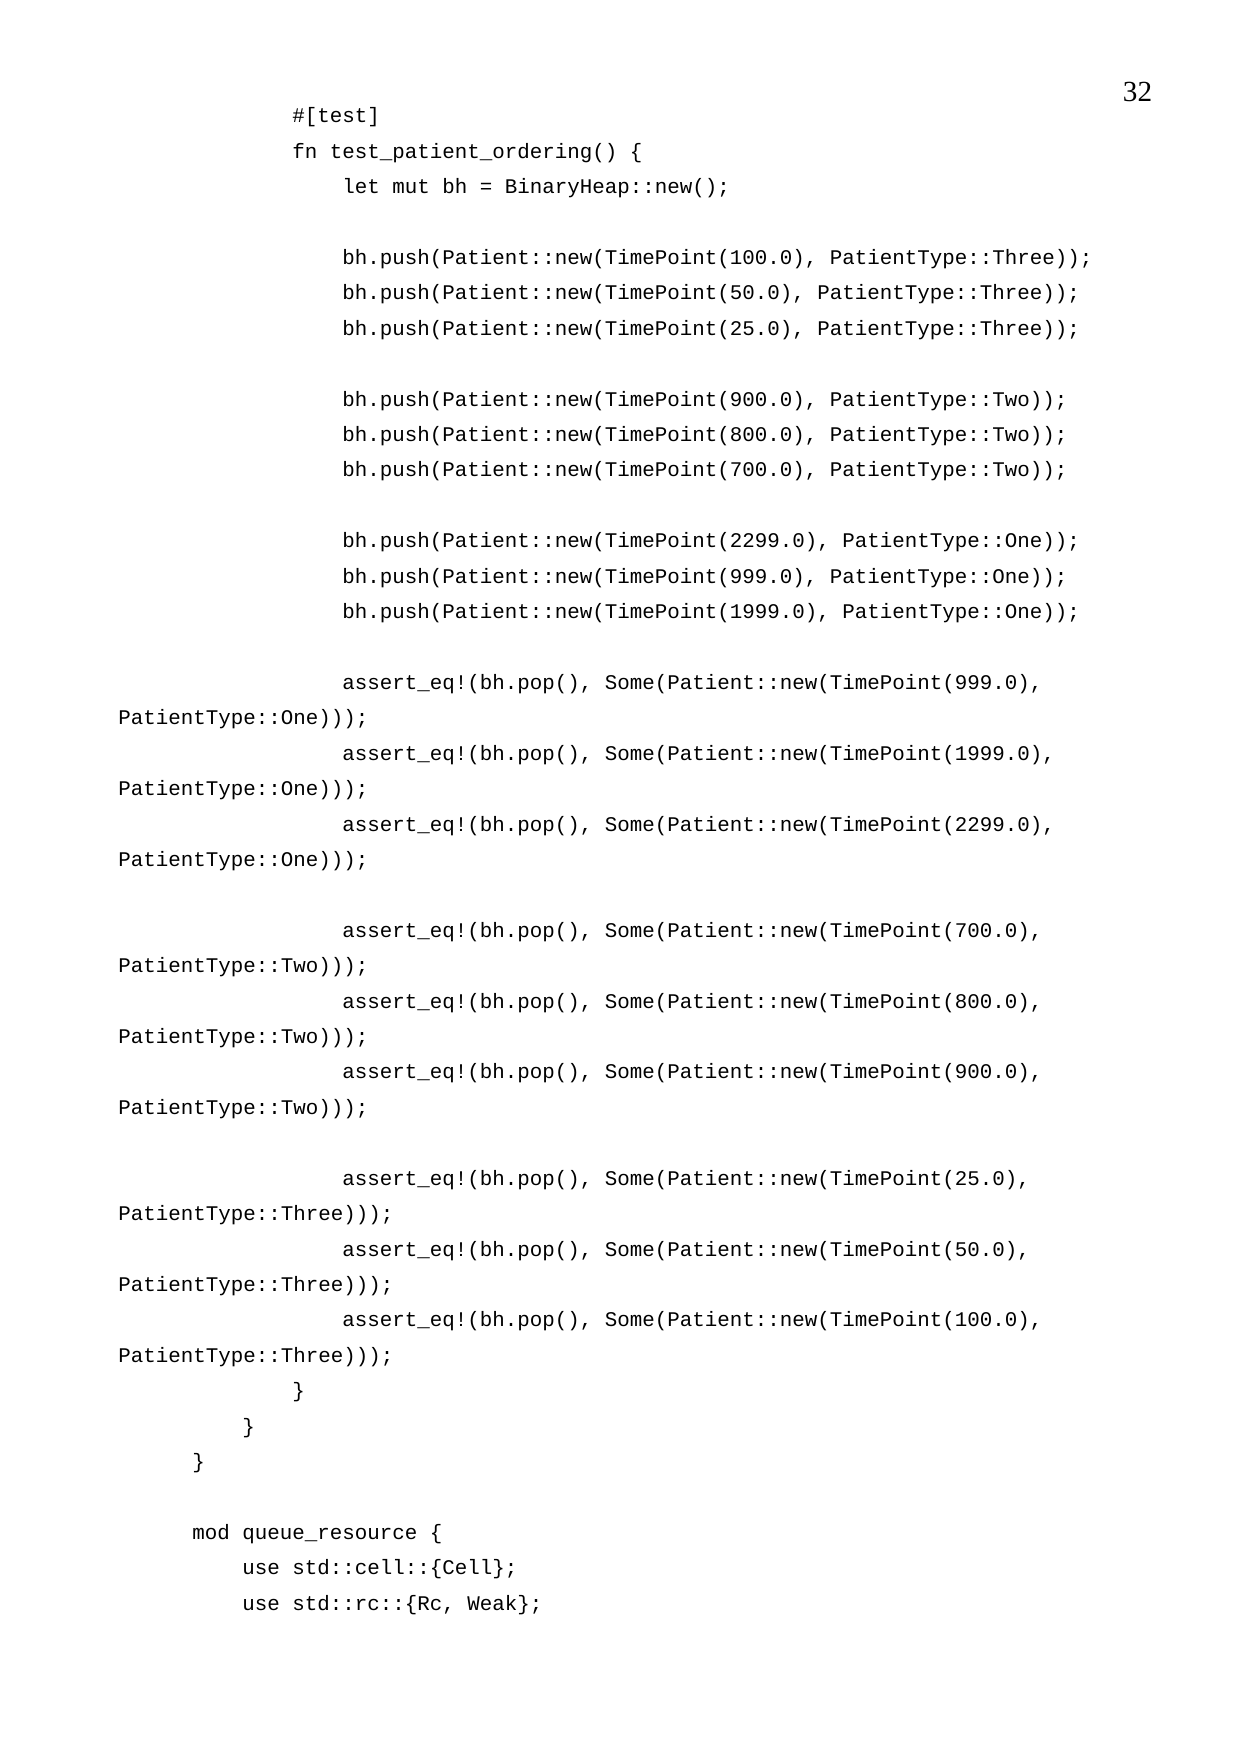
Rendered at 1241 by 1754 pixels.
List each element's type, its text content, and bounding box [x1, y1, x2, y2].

text bh.push(Patient::new(TimePoint(999.0), PatientType::One)); [118, 566, 1122, 589]
text let mut bh = BinaryHeap::new(); [118, 176, 1122, 200]
text assert_eq!(bh.pop(), Some(Patient::new(TimePoint(50.0), PatientType::Three))); [118, 1238, 1122, 1298]
text assert_eq!(bh.pop(), Some(Patient::new(TimePoint(2299.0), PatientType::One))); [118, 813, 1122, 873]
text #[test] [118, 105, 1122, 129]
text assert_eq!(bh.pop(), Some(Patient::new(TimePoint(700.0), PatientType::Two))); [118, 920, 1122, 979]
text } [118, 1416, 1122, 1439]
text bh.push(Patient::new(TimePoint(900.0), PatientType::Two)); [118, 388, 1122, 412]
text assert_eq!(bh.pop(), Some(Patient::new(TimePoint(1999.0), PatientType::One))); [118, 743, 1122, 802]
text } [118, 1380, 1122, 1404]
text assert_eq!(bh.pop(), Some(Patient::new(TimePoint(25.0), PatientType::Three))); [118, 1168, 1122, 1227]
text assert_eq!(bh.pop(), Some(Patient::new(TimePoint(999.0), PatientType::One))); [118, 672, 1122, 731]
text assert_eq!(bh.pop(), Some(Patient::new(TimePoint(800.0), PatientType::Two))); [118, 991, 1122, 1050]
text bh.push(Patient::new(TimePoint(2299.0), PatientType::One)); [118, 530, 1122, 554]
text assert_eq!(bh.pop(), Some(Patient::new(TimePoint(900.0), PatientType::Two))); [118, 1061, 1122, 1121]
text bh.push(Patient::new(TimePoint(1999.0), PatientType::One)); [118, 601, 1122, 625]
text bh.push(Patient::new(TimePoint(25.0), PatientType::Three)); [118, 318, 1122, 341]
text bh.push(Patient::new(TimePoint(800.0), PatientType::Two)); [118, 424, 1122, 448]
text use std::cell::{Cell}; [118, 1557, 1122, 1581]
text } [118, 1451, 1122, 1475]
text fn test_patient_ordering() { [118, 141, 1122, 164]
text bh.push(Patient::new(TimePoint(50.0), PatientType::Three)); [118, 282, 1122, 306]
text bh.push(Patient::new(TimePoint(700.0), PatientType::Two)); [118, 459, 1122, 483]
text use std::rc::{Rc, Weak}; [118, 1593, 1122, 1616]
text bh.push(Patient::new(TimePoint(100.0), PatientType::Three)); [118, 247, 1122, 271]
text assert_eq!(bh.pop(), Some(Patient::new(TimePoint(100.0), PatientType::Three))); [118, 1309, 1122, 1368]
text mod queue_resource { [118, 1522, 1122, 1546]
